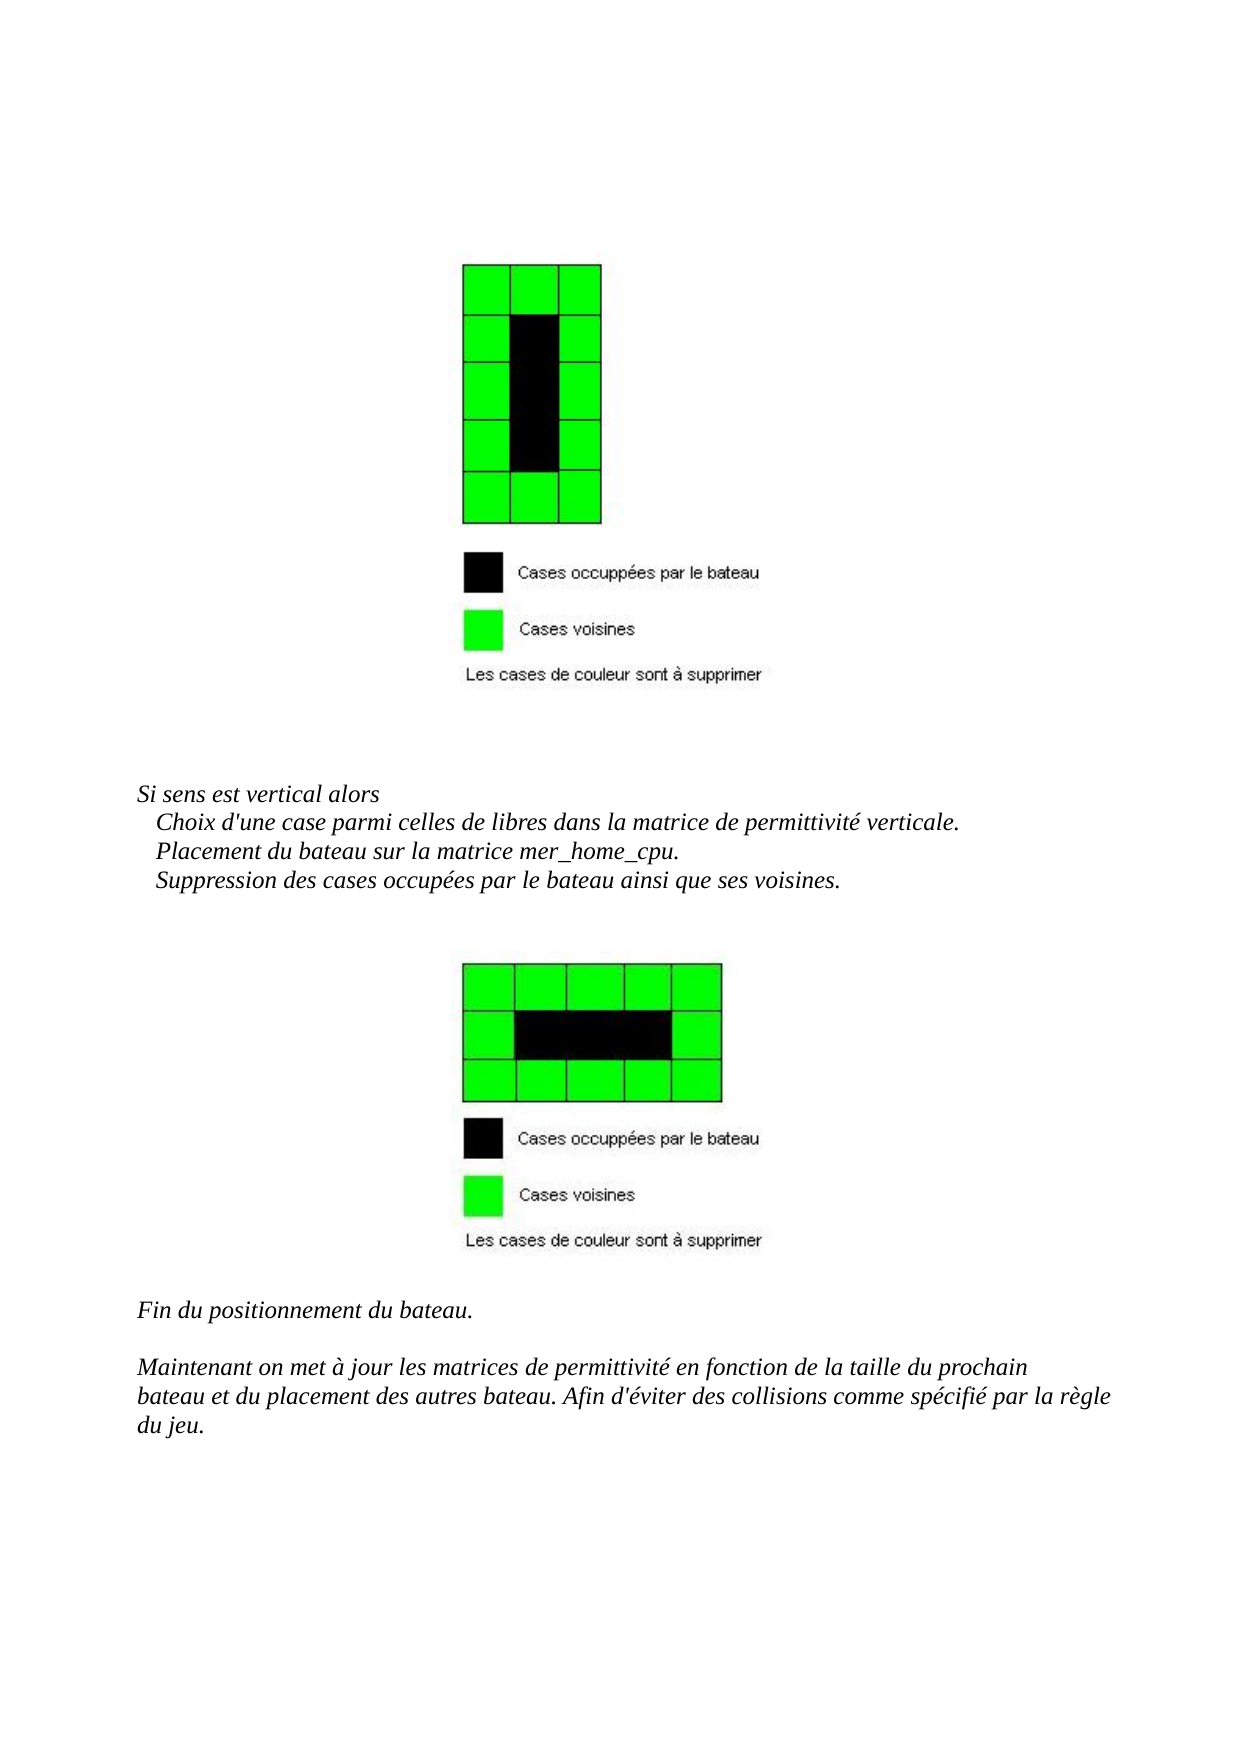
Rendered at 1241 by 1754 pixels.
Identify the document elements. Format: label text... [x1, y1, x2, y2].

text Fin du positionnement du bateau. [118, 951, 1122, 1324]
text Suppression des cases occupées par le bateau ainsi que ses voisines. [118, 865, 1122, 894]
text Maintenant on met à jour les matrices de permittivité en fonction de la taille du prochain [118, 1352, 1122, 1381]
text Placement du bateau sur la matrice mer_home_cpu. [118, 836, 1122, 865]
picture [450, 951, 790, 1295]
picture [447, 252, 793, 712]
text bateau et du placement des autres bateau. Afin d'éviter des collisions comme spécifié par la règle [118, 1381, 1122, 1410]
text Si sens est vertical alors [118, 779, 1122, 807]
text du jeu. [118, 1410, 1122, 1439]
text Choix d'une case parmi celles de libres dans la matrice de permittivité verticale. [118, 807, 1122, 836]
